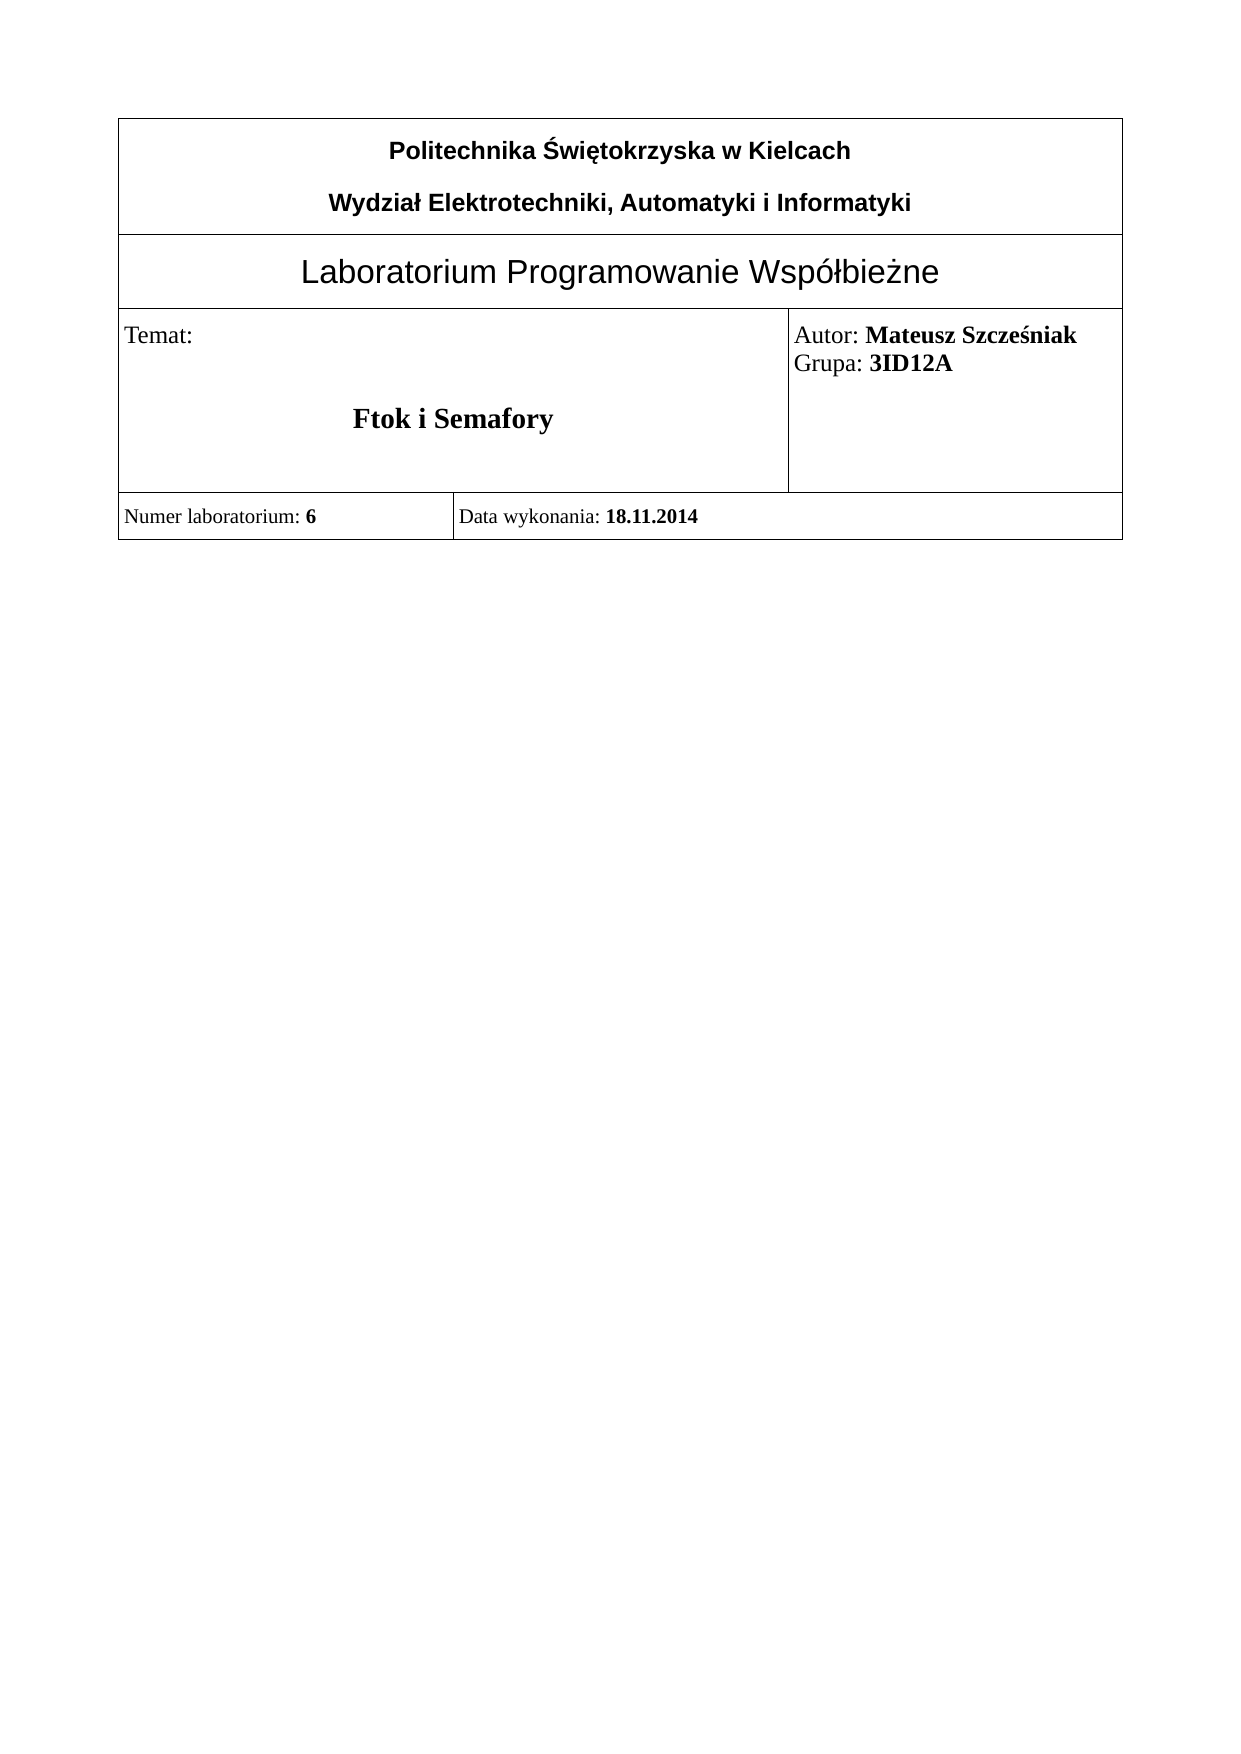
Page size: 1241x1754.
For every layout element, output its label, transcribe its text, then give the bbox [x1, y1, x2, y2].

table_header Temat: Ftok i Semafory [119, 309, 788, 492]
table_header Politechnika Świętokrzyska w Kielcach Wydział Elektrotechniki, Automatyki i Informatyki [119, 119, 1122, 234]
table_header Laboratorium Programowanie Współbieżne [119, 235, 1122, 308]
table_header Numer laboratorium: 6 [119, 493, 453, 539]
table_header Data wykonania: 18.11.2014 [454, 493, 1122, 539]
table_header Autor: Mateusz Szcześniak Grupa: 3ID12A [789, 309, 1122, 492]
